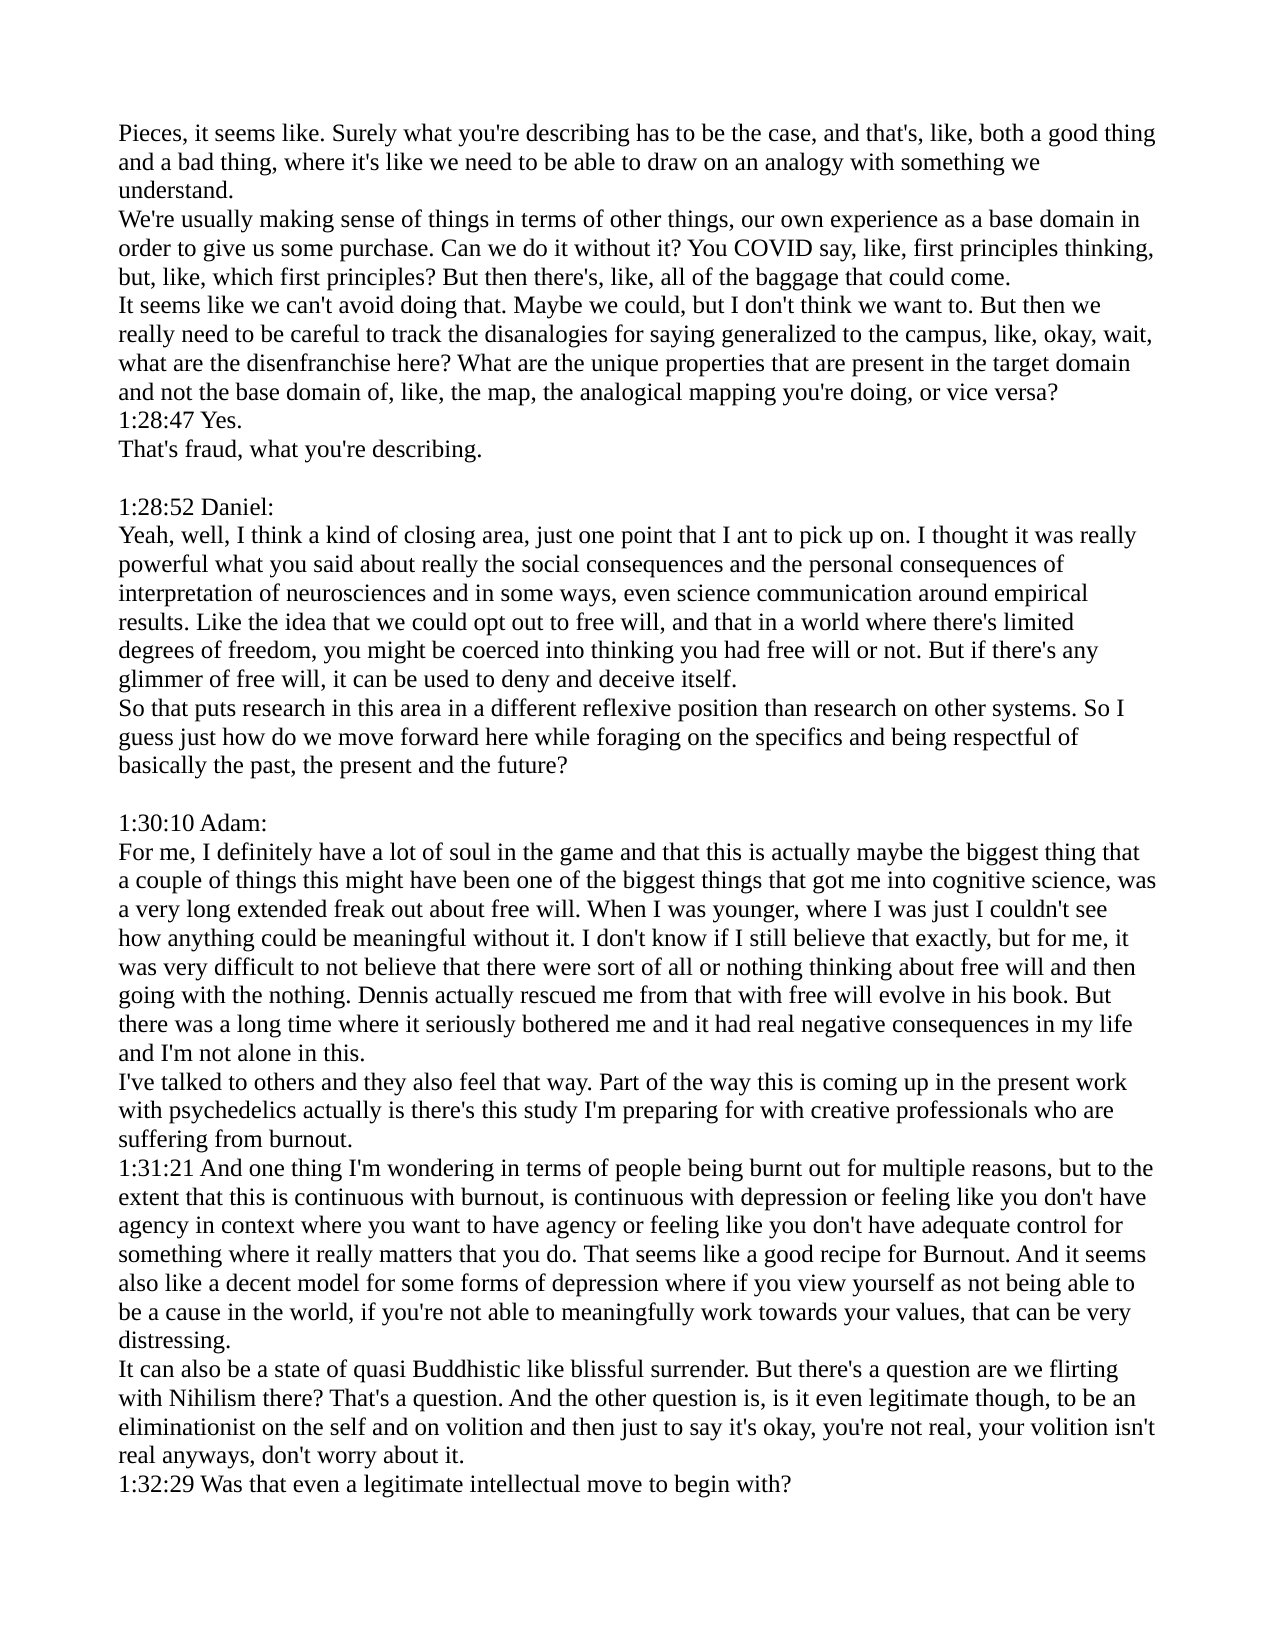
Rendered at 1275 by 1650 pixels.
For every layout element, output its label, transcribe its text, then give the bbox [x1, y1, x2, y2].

text Yeah, well, I think a kind of closing area, just one point that I ant to pick up on. I thought it was really powerful what you said about really the social consequences and the personal consequences of interpretation of neurosciences and in some ways, even science communication around empirical results. Like the idea that we could opt out to free will, and that in a world where there's limited degrees of freedom, you might be coerced into thinking you had free will or not. But if there's any glimmer of free will, it can be used to deny and deceive itself. [118, 521, 1157, 693]
text 1:28:52 Daniel: [118, 492, 1157, 521]
text So that puts research in this area in a different reflexive position than research on other systems. So I guess just how do we move forward here while foraging on the specifics and being respectful of basically the past, the present and the future? [118, 693, 1157, 779]
text 1:28:47 Yes. [118, 406, 1157, 434]
text That's fraud, what you're describing. [118, 434, 1157, 463]
text 1:32:29 Was that even a legitimate intellectual move to begin with? [118, 1469, 1157, 1498]
text It seems like we can't avoid doing that. Maybe we could, but I don't think we want to. But then we really need to be careful to track the disanalogies for saying generalized to the campus, like, okay, wait, what are the disenfranchise here? What are the unique properties that are present in the target domain and not the base domain of, like, the map, the analogical mapping you're doing, or vice versa? [118, 291, 1157, 406]
text For me, I definitely have a lot of soul in the game and that this is actually maybe the biggest thing that a couple of things this might have been one of the biggest things that got me into cognitive science, was a very long extended freak out about free will. When I was younger, where I was just I couldn't see how anything could be meaningful without it. I don't know if I still believe that exactly, but for me, it was very difficult to not believe that there were sort of all or nothing thinking about free will and then going with the nothing. Dennis actually rescued me from that with free will evolve in his book. But there was a long time where it seriously bothered me and it had real negative consequences in my life and I'm not alone in this. [118, 837, 1157, 1067]
text 1:31:21 And one thing I'm wondering in terms of people being burnt out for multiple reasons, but to the extent that this is continuous with burnout, is continuous with depression or feeling like you don't have agency in context where you want to have agency or feeling like you don't have adequate control for something where it really matters that you do. That seems like a good recipe for Burnout. And it seems also like a decent model for some forms of depression where if you view yourself as not being able to be a cause in the world, if you're not able to meaningfully work towards your values, that can be very distressing. [118, 1153, 1157, 1354]
text 1:30:10 Adam: [118, 808, 1157, 837]
text I've talked to others and they also feel that way. Part of the way this is coming up in the present work with psychedelics actually is there's this study I'm preparing for with creative professionals who are suffering from burnout. [118, 1067, 1157, 1153]
text It can also be a state of quasi Buddhistic like blissful surrender. But there's a question are we flirting with Nihilism there? That's a question. And the other question is, is it even legitimate though, to be an eliminationist on the self and on volition and then just to say it's okay, you're not real, your volition isn't real anyways, don't worry about it. [118, 1354, 1157, 1469]
text Pieces, it seems like. Surely what you're describing has to be the case, and that's, like, both a good thing and a bad thing, where it's like we need to be able to draw on an analogy with something we understand. [118, 118, 1157, 204]
text We're usually making sense of things in terms of other things, our own experience as a base domain in order to give us some purchase. Can we do it without it? You COVID say, like, first principles thinking, but, like, which first principles? But then there's, like, all of the baggage that could come. [118, 204, 1157, 291]
